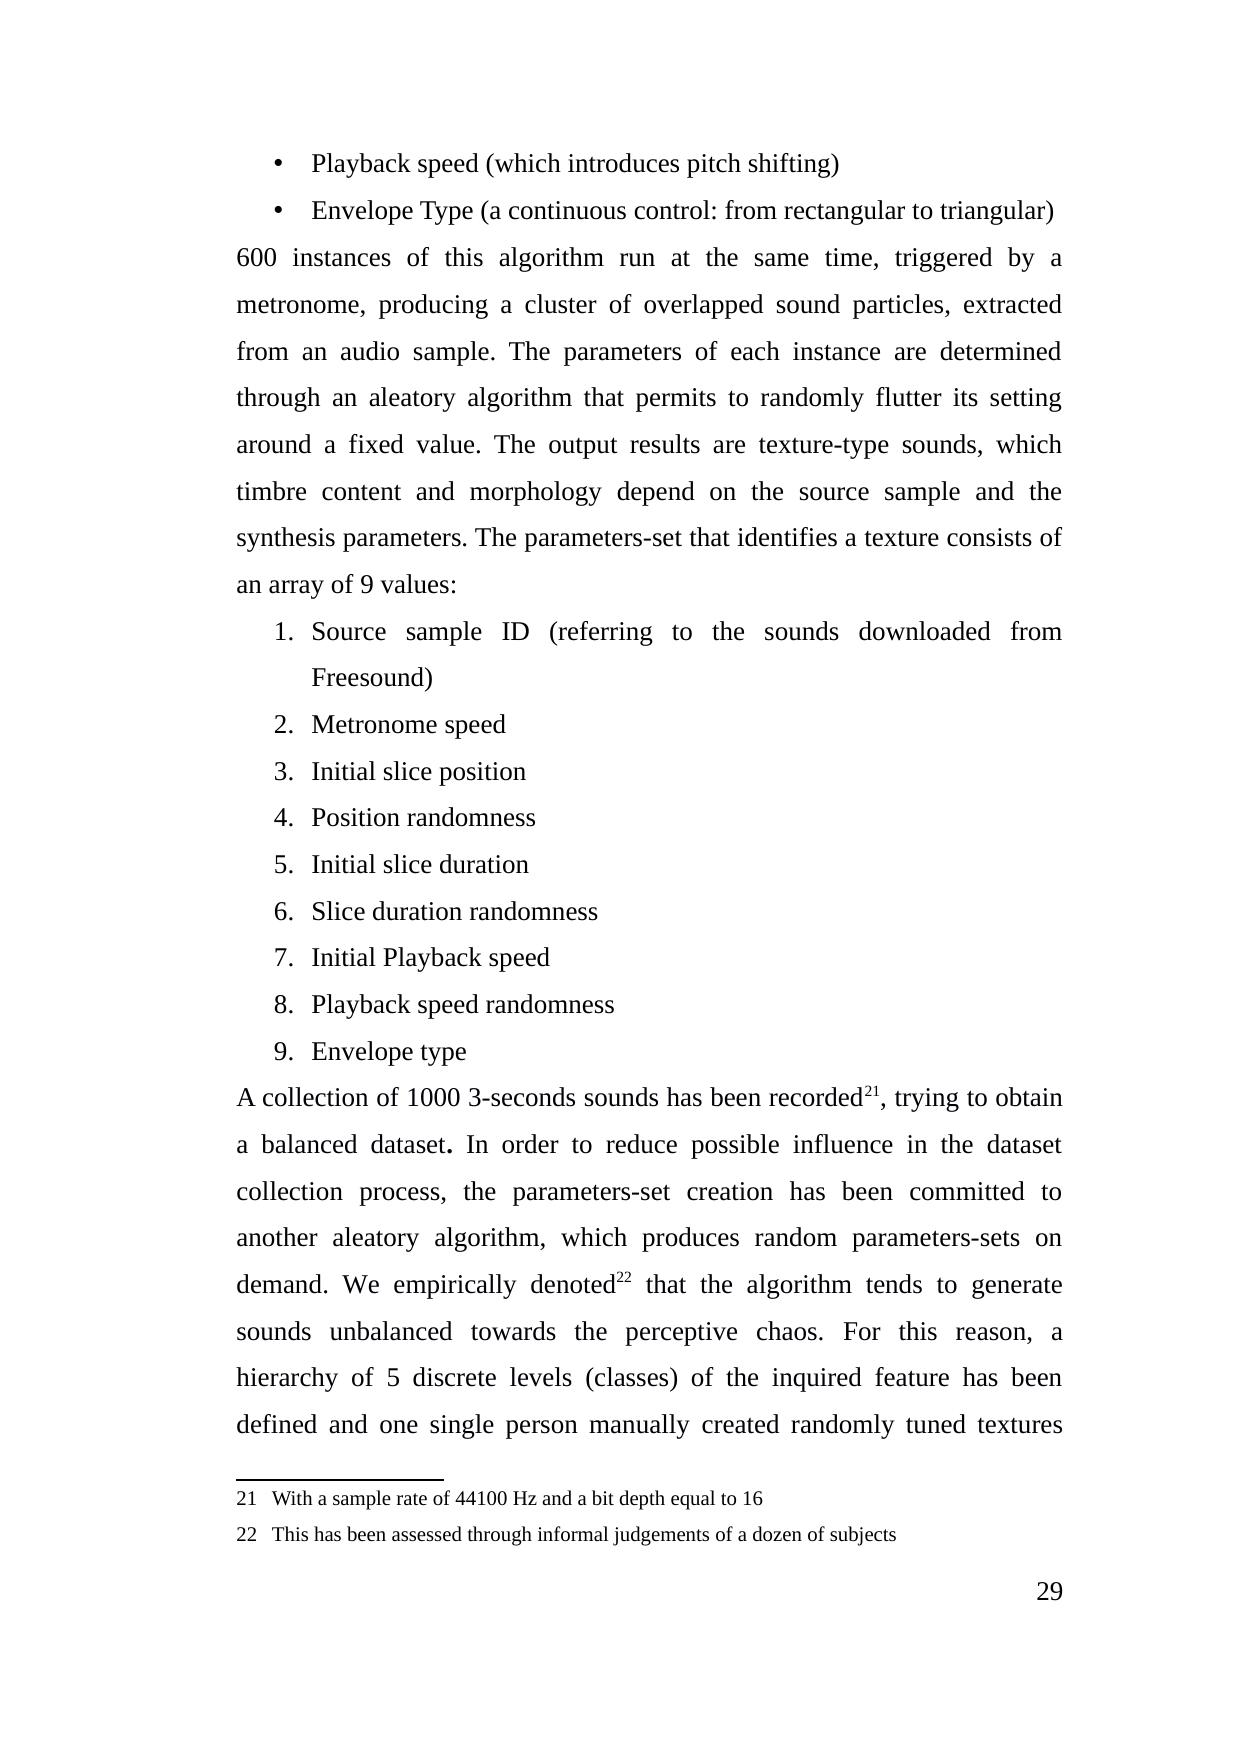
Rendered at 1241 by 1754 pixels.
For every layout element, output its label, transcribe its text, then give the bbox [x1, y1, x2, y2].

list Envelope type [274, 1035, 1063, 1066]
list Position randomness [274, 801, 1063, 832]
list Initial slice position [274, 755, 1063, 786]
list Initial Playback speed [274, 941, 1063, 972]
text With a sample rate of 44100 Hz and a bit depth equal to 16 [236, 1486, 1063, 1510]
list Envelope Type (a continuous control: from rectangular to triangular) [274, 194, 1063, 226]
list Playback speed randomness [274, 988, 1063, 1019]
text 600 instances of this algorithm run at the same time, triggered by a metronome, producing a cluster of overlapped sound particles, extracted from an audio sample. The parameters of each instance are determined through an aleatory algorithm that permits to randomly flutter its setting around a fixed value. The output results are texture-type sounds, which timbre content and morphology depend on the source sample and the synthesis parameters. The parameters-set that identifies a texture consists of an array of 9 values: [236, 241, 1063, 599]
list Source sample ID (referring to the sounds downloaded from Freesound) [274, 615, 1063, 692]
list Playback speed (which introduces pitch shifting) [274, 148, 1063, 179]
list Metronome speed [274, 708, 1063, 739]
list Initial slice duration [274, 848, 1063, 879]
list Slice duration randomness [274, 895, 1063, 926]
text A collection of 1000 3-seconds sounds has been recorded, trying to obtain a balanced dataset. In order to reduce possible influence in the dataset collection process, the parameters-set creation has been committed to another aleatory algorithm, which produces random parameters-sets on demand. We empirically denoted that the algorithm tends to generate sounds unbalanced towards the perceptive chaos. For this reason, a hierarchy of 5 discrete levels (classes) of the inquired feature has been defined and one single person manually created randomly tuned textures [236, 1081, 1063, 1439]
text This has been assessed through informal judgements of a dozen of subjects [236, 1522, 1063, 1546]
